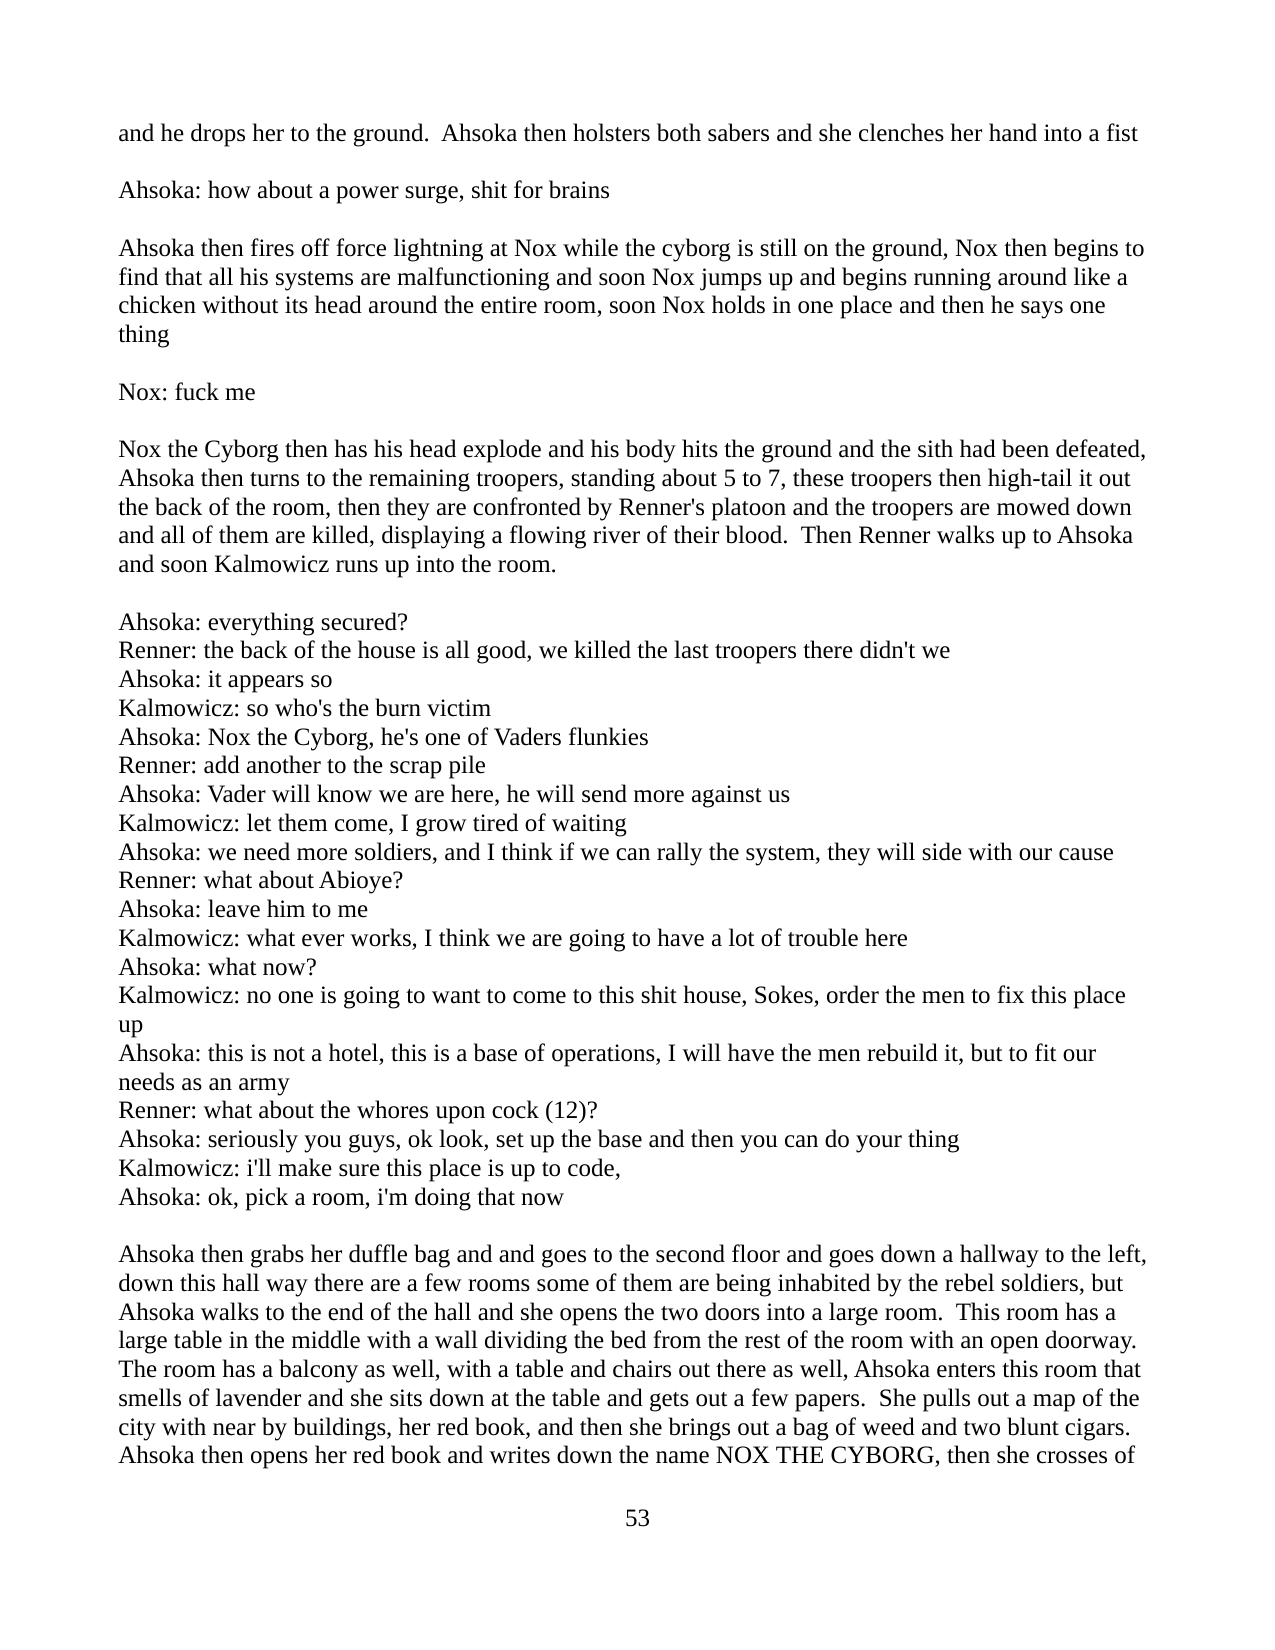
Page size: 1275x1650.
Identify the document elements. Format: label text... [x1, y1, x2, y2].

text Ahsoka: seriously you guys, ok look, set up the base and then you can do your thing [118, 1124, 1157, 1153]
text Ahsoka: how about a power surge, shit for brains [118, 176, 1157, 204]
text Ahsoka: everything secured? [118, 607, 1157, 636]
text Ahsoka: it appears so [118, 664, 1157, 693]
text Ahsoka: ok, pick a room, i'm doing that now [118, 1182, 1157, 1211]
text Ahsoka: leave him to me [118, 894, 1157, 923]
text Nox: fuck me [118, 377, 1157, 406]
text Ahsoka: this is not a hotel, this is a base of operations, I will have the men rebuild it, but to fit our needs as an army [118, 1038, 1157, 1096]
text Kalmowicz: i'll make sure this place is up to code, [118, 1153, 1157, 1182]
text Ahsoka: Nox the Cyborg, he's one of Vaders flunkies [118, 722, 1157, 751]
text Kalmowicz: so who's the burn victim [118, 693, 1157, 722]
text Ahsoka then fires off force lightning at Nox while the cyborg is still on the ground, Nox then begins to find that all his systems are malfunctioning and soon Nox jumps up and begins running around like a chicken without its head around the entire room, soon Nox holds in one place and then he says one thing [118, 233, 1157, 348]
text and he drops her to the ground. Ahsoka then holsters both sabers and she clenches her hand into a fist [118, 118, 1157, 147]
text Kalmowicz: let them come, I grow tired of waiting [118, 808, 1157, 837]
text Ahsoka: Vader will know we are here, he will send more against us [118, 779, 1157, 808]
text Renner: the back of the house is all good, we killed the last troopers there didn't we [118, 636, 1157, 664]
text Kalmowicz: what ever works, I think we are going to have a lot of trouble here [118, 923, 1157, 952]
text Renner: add another to the scrap pile [118, 751, 1157, 779]
text Nox the Cyborg then has his head explode and his body hits the ground and the sith had been defeated, Ahsoka then turns to the remaining troopers, standing about 5 to 7, these troopers then high-tail it out the back of the room, then they are confronted by Renner's platoon and the troopers are mowed down and all of them are killed, displaying a flowing river of their blood. Then Renner walks up to Ahsoka and soon Kalmowicz runs up into the room. [118, 434, 1157, 578]
text Renner: what about Abioye? [118, 866, 1157, 894]
text Ahsoka then grabs her duffle bag and and goes to the second floor and goes down a hallway to the left, down this hall way there are a few rooms some of them are being inhabited by the rebel soldiers, but Ahsoka walks to the end of the hall and she opens the two doors into a large room. This room has a large table in the middle with a wall dividing the bed from the rest of the room with an open doorway. The room has a balcony as well, with a table and chairs out there as well, Ahsoka enters this room that smells of lavender and she sits down at the table and gets out a few papers. She pulls out a map of the city with near by buildings, her red book, and then she brings out a bag of weed and two blunt cigars. Ahsoka then opens her red book and writes down the name NOX THE CYBORG, then she crosses of [118, 1239, 1157, 1469]
text Kalmowicz: no one is going to want to come to this shit house, Sokes, order the men to fix this place up [118, 981, 1157, 1038]
text Renner: what about the whores upon cock (12)? [118, 1096, 1157, 1124]
text Ahsoka: what now? [118, 952, 1157, 981]
text Ahsoka: we need more soldiers, and I think if we can rally the system, they will side with our cause [118, 837, 1157, 866]
